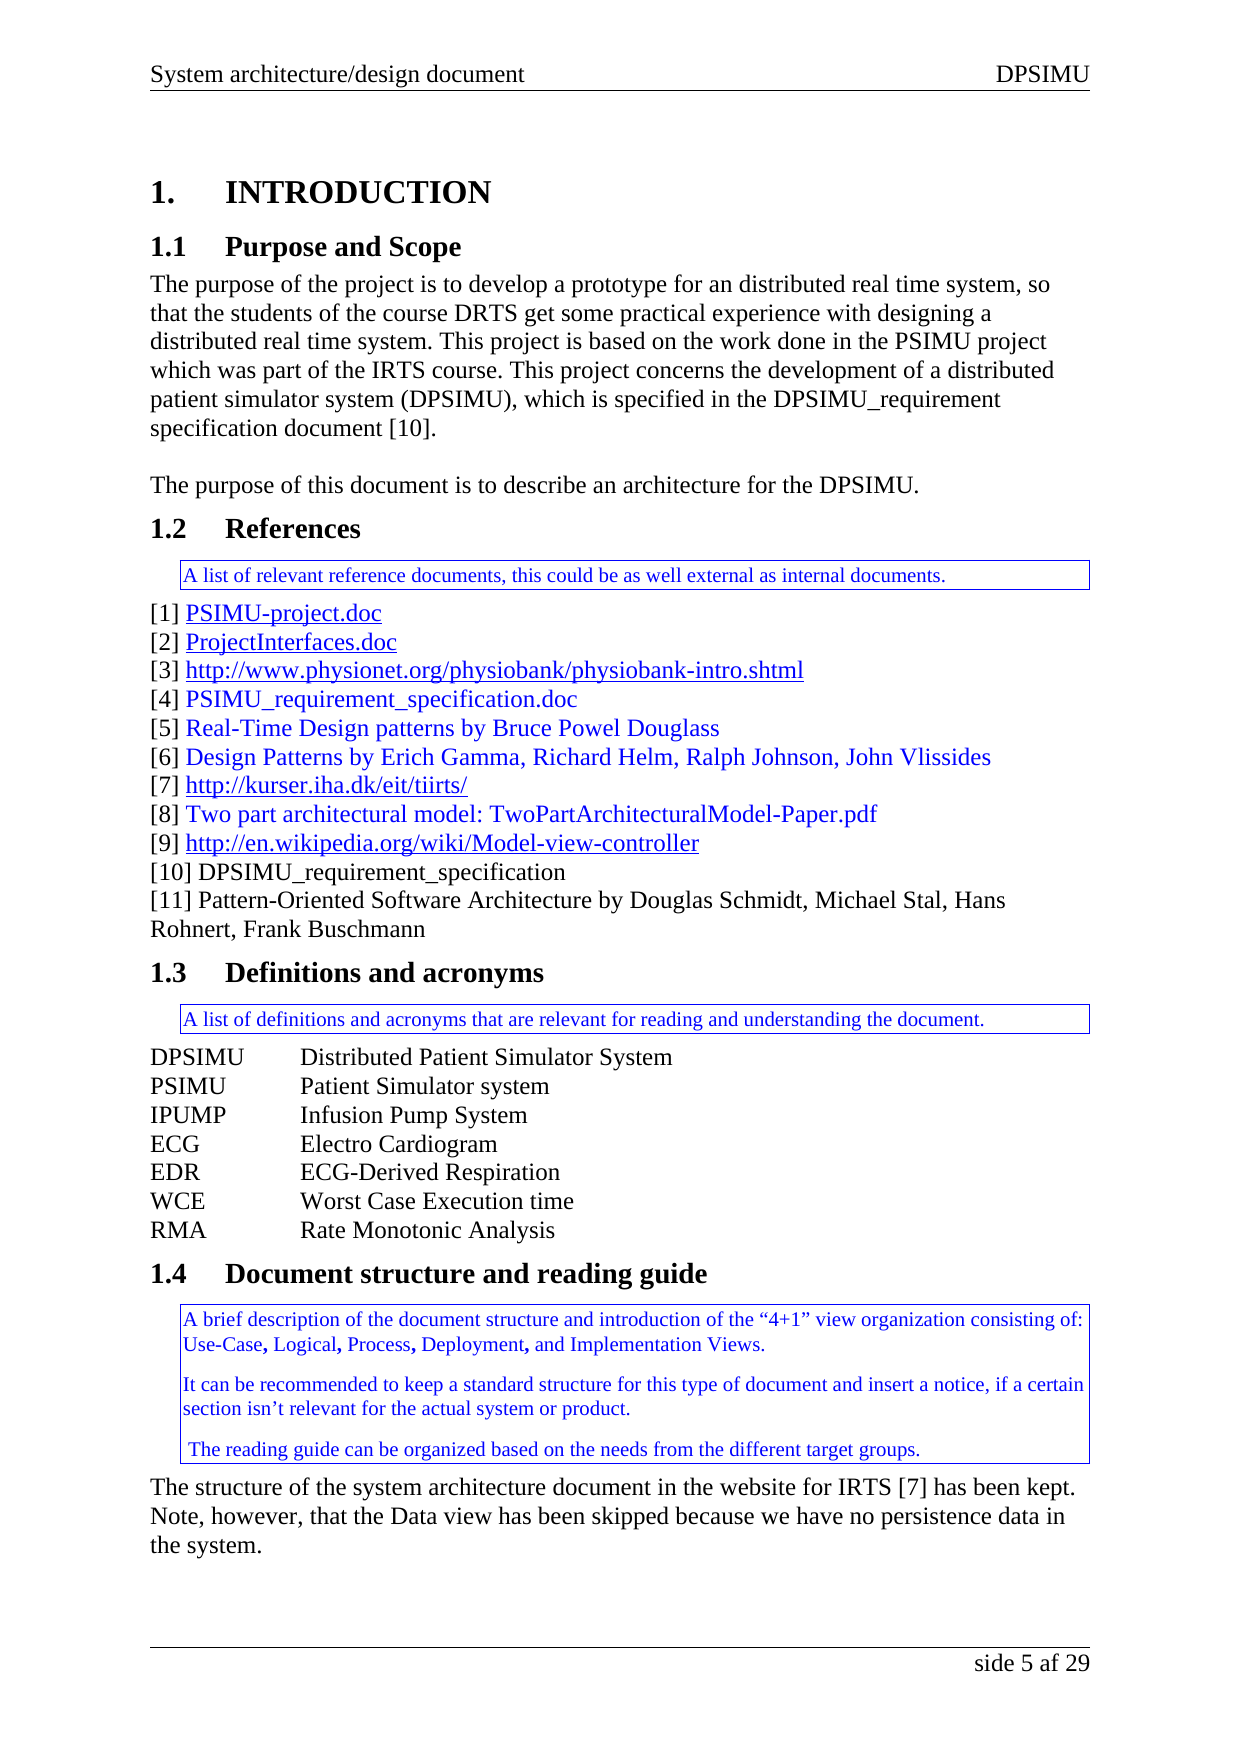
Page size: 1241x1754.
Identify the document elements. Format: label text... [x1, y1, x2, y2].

text A brief description of the document structure and introduction of the “4+1” view organization consisting of: Use-Case, Logical, Process, Deployment, and Implementation Views. [181, 1305, 1089, 1356]
text [9] http://en.wikipedia.org/wiki/Model-view-controller [150, 828, 1090, 857]
text ECG Electro Cardiogram [150, 1129, 1090, 1157]
text [7] http://kurser.iha.dk/eit/tiirts/ [150, 771, 1090, 799]
text [6] Design Patterns by Erich Gamma, Richard Helm, Ralph Johnson, John Vlissides [150, 742, 1090, 771]
text IPUMP Infusion Pump System [150, 1100, 1090, 1129]
text [8] Two part architectural model: TwoPartArchitecturalModel-Paper.pdf [150, 799, 1090, 828]
text The purpose of the project is to develop a prototype for an distributed real time system, so that the students of the course DRTS get some practical experience with designing a distributed real time system. This project is based on the work done in the PSIMU project which was part of the IRTS course. This project concerns the development of a distributed patient simulator system (DPSIMU), which is specified in the DPSIMU_requirement specification document [10]. [150, 269, 1090, 441]
text The purpose of this document is to describe an architecture for the DPSIMU. [150, 470, 1090, 499]
subtitle Purpose and Scope [150, 229, 1090, 263]
text EDR ECG-Derived Respiration [150, 1157, 1090, 1186]
text The structure of the system architecture document in the website for IRTS [7] has been kept. Note, however, that the Data view has been skipped because we have no persistence data in the system. [150, 1472, 1090, 1559]
subtitle Document structure and reading guide [150, 1256, 1090, 1290]
text [5] Real-Time Design patterns by Bruce Powel Douglass [150, 713, 1090, 742]
text PSIMU Patient Simulator system [150, 1071, 1090, 1100]
text [4] PSIMU_requirement_specification.doc [150, 684, 1090, 713]
text A list of definitions and acronyms that are relevant for reading and understanding the document. [181, 1005, 1089, 1033]
text [10] DPSIMU_requirement_specification [150, 857, 1090, 886]
text DPSIMU Distributed Patient Simulator System [150, 1042, 1090, 1071]
text A list of relevant reference documents, this could be as well external as internal documents. [181, 561, 1089, 589]
text [1] PSIMU-project.doc [150, 598, 1090, 627]
text It can be recommended to keep a standard structure for this type of document and insert a notice, if a certain section isn’t relevant for the actual system or product. [181, 1369, 1089, 1420]
text [11] Pattern-Oriented Software Architecture by Douglas Schmidt, Michael Stal, Hans Rohnert, Frank Buschmann [150, 886, 1090, 943]
subtitle References [150, 511, 1090, 545]
subtitle INTRODUCTION [150, 172, 1090, 210]
text The reading guide can be organized based on the needs from the different target groups. [181, 1434, 1089, 1463]
text RMA Rate Monotonic Analysis [150, 1215, 1090, 1244]
text WCE Worst Case Execution time [150, 1186, 1090, 1215]
subtitle Definitions and acronyms [150, 956, 1090, 989]
text [2] ProjectInterfaces.doc [150, 627, 1090, 656]
text [3] http://www.physionet.org/physiobank/physiobank-intro.shtml [150, 656, 1090, 684]
